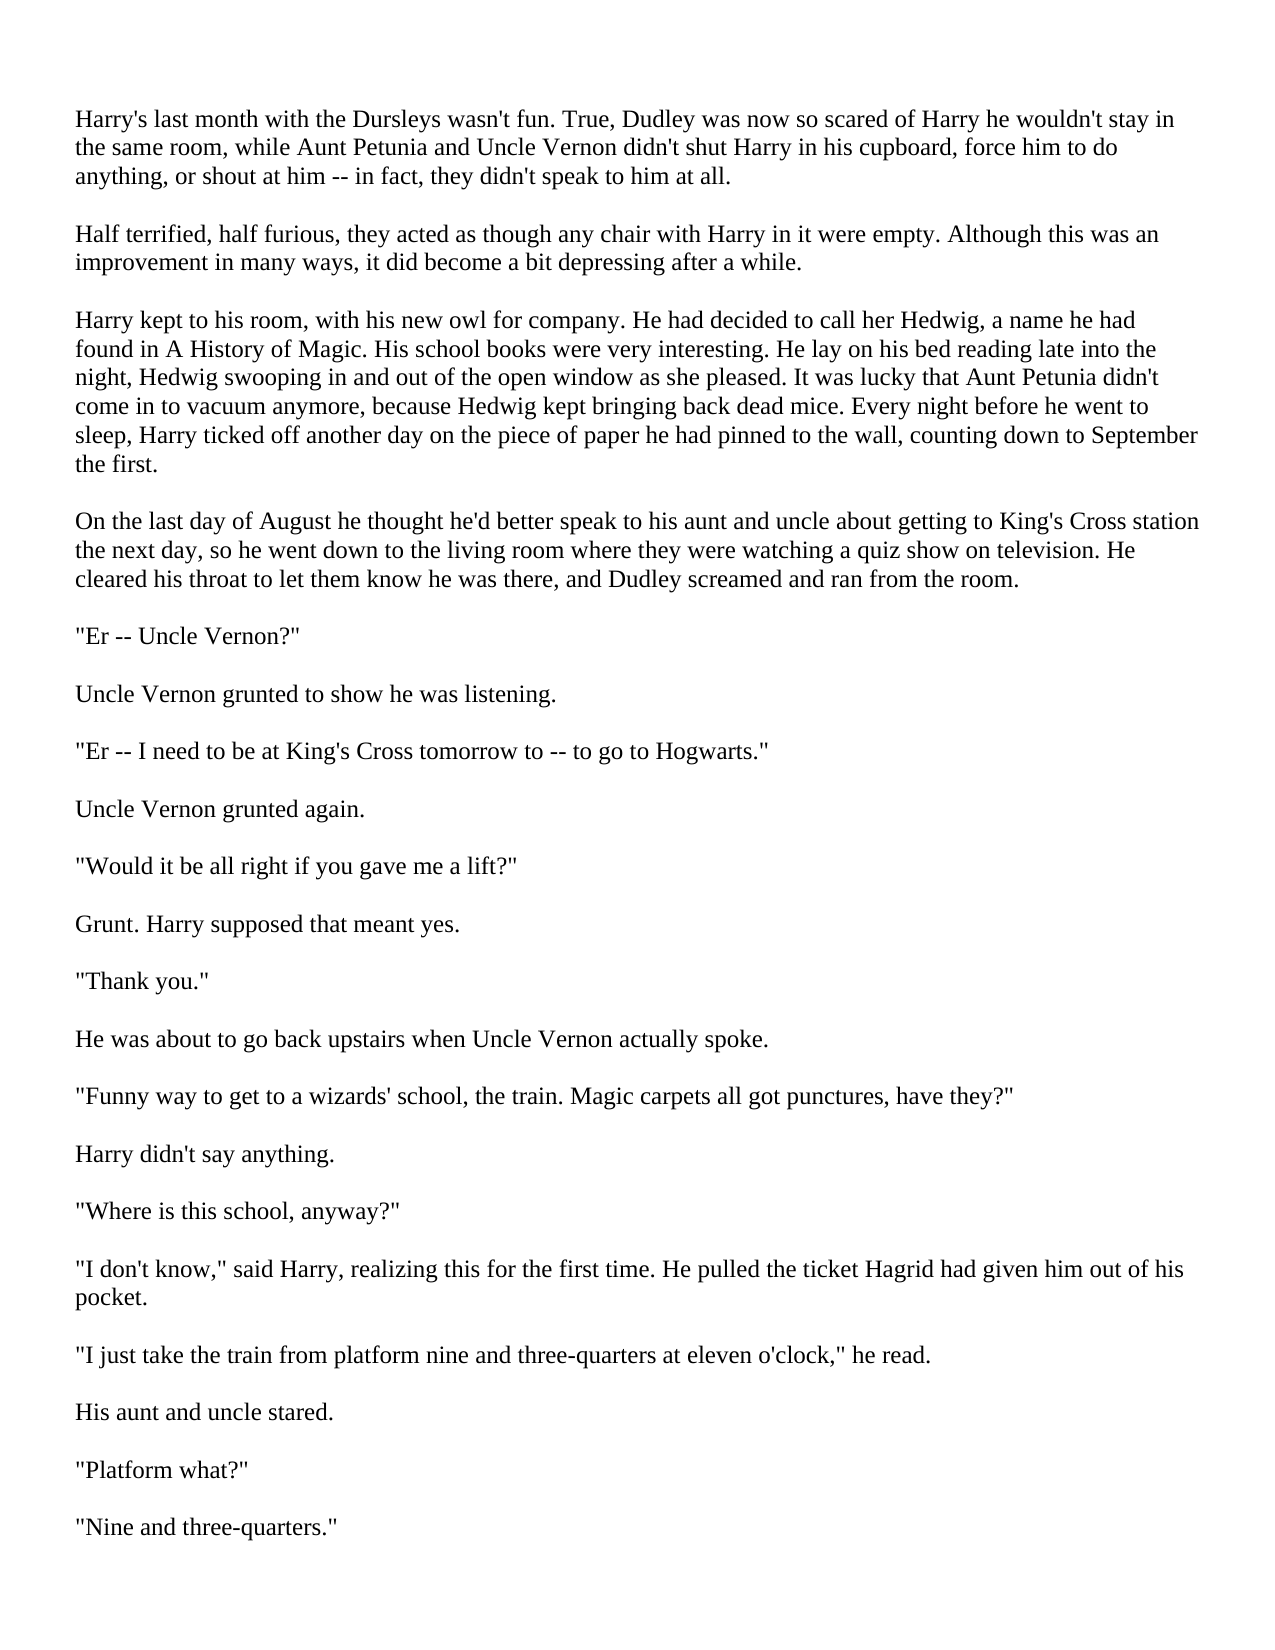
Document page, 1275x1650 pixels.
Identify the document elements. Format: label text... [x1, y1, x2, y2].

text "Funny way to get to a wizards' school, the train. Magic carpets all got punctures, have they?" [75, 1081, 1200, 1110]
text On the last day of August he thought he'd better speak to his aunt and uncle about getting to King's Cross station the next day, so he went down to the living room where they were watching a quiz show on television. He cleared his throat to let them know he was there, and Dudley screamed and ran from the room. [75, 506, 1200, 592]
text "I don't know," said Harry, realizing this for the first time. He pulled the ticket Hagrid had given him out of his pocket. [75, 1254, 1200, 1311]
text Harry's last month with the Dursleys wasn't fun. True, Dudley was now so scared of Harry he wouldn't stay in the same room, while Aunt Petunia and Uncle Vernon didn't shut Harry in his cupboard, force him to do anything, or shout at him -- in fact, they didn't speak to him at all. [75, 104, 1200, 190]
text He was about to go back upstairs when Uncle Vernon actually spoke. [75, 1024, 1200, 1052]
text "Nine and three-quarters." [75, 1512, 1200, 1541]
text "Where is this school, anyway?" [75, 1196, 1200, 1225]
text His aunt and uncle stared. [75, 1397, 1200, 1426]
text Uncle Vernon grunted to show he was listening. [75, 679, 1200, 707]
text "Platform what?" [75, 1455, 1200, 1484]
text "Er -- Uncle Vernon?" [75, 621, 1200, 650]
text Harry kept to his room, with his new owl for company. He had decided to call her Hedwig, a name he had found in A History of Magic. His school books were very interesting. He lay on his bed reading late into the night, Hedwig swooping in and out of the open window as she pleased. It was lucky that Aunt Petunia didn't come in to vacuum anymore, because Hedwig kept bringing back dead mice. Every night before he went to sleep, Harry ticked off another day on the piece of paper he had pinned to the wall, counting down to September the first. [75, 305, 1200, 477]
text "Thank you." [75, 966, 1200, 995]
text Grunt. Harry supposed that meant yes. [75, 909, 1200, 937]
text "I just take the train from platform nine and three-quarters at eleven o'clock," he read. [75, 1340, 1200, 1369]
text "Would it be all right if you gave me a lift?" [75, 851, 1200, 880]
text "Er -- I need to be at King's Cross tomorrow to -- to go to Hogwarts." [75, 736, 1200, 765]
text Uncle Vernon grunted again. [75, 794, 1200, 822]
text Harry didn't say anything. [75, 1139, 1200, 1167]
text Half terrified, half furious, they acted as though any chair with Harry in it were empty. Although this was an improvement in many ways, it did become a bit depressing after a while. [75, 219, 1200, 276]
